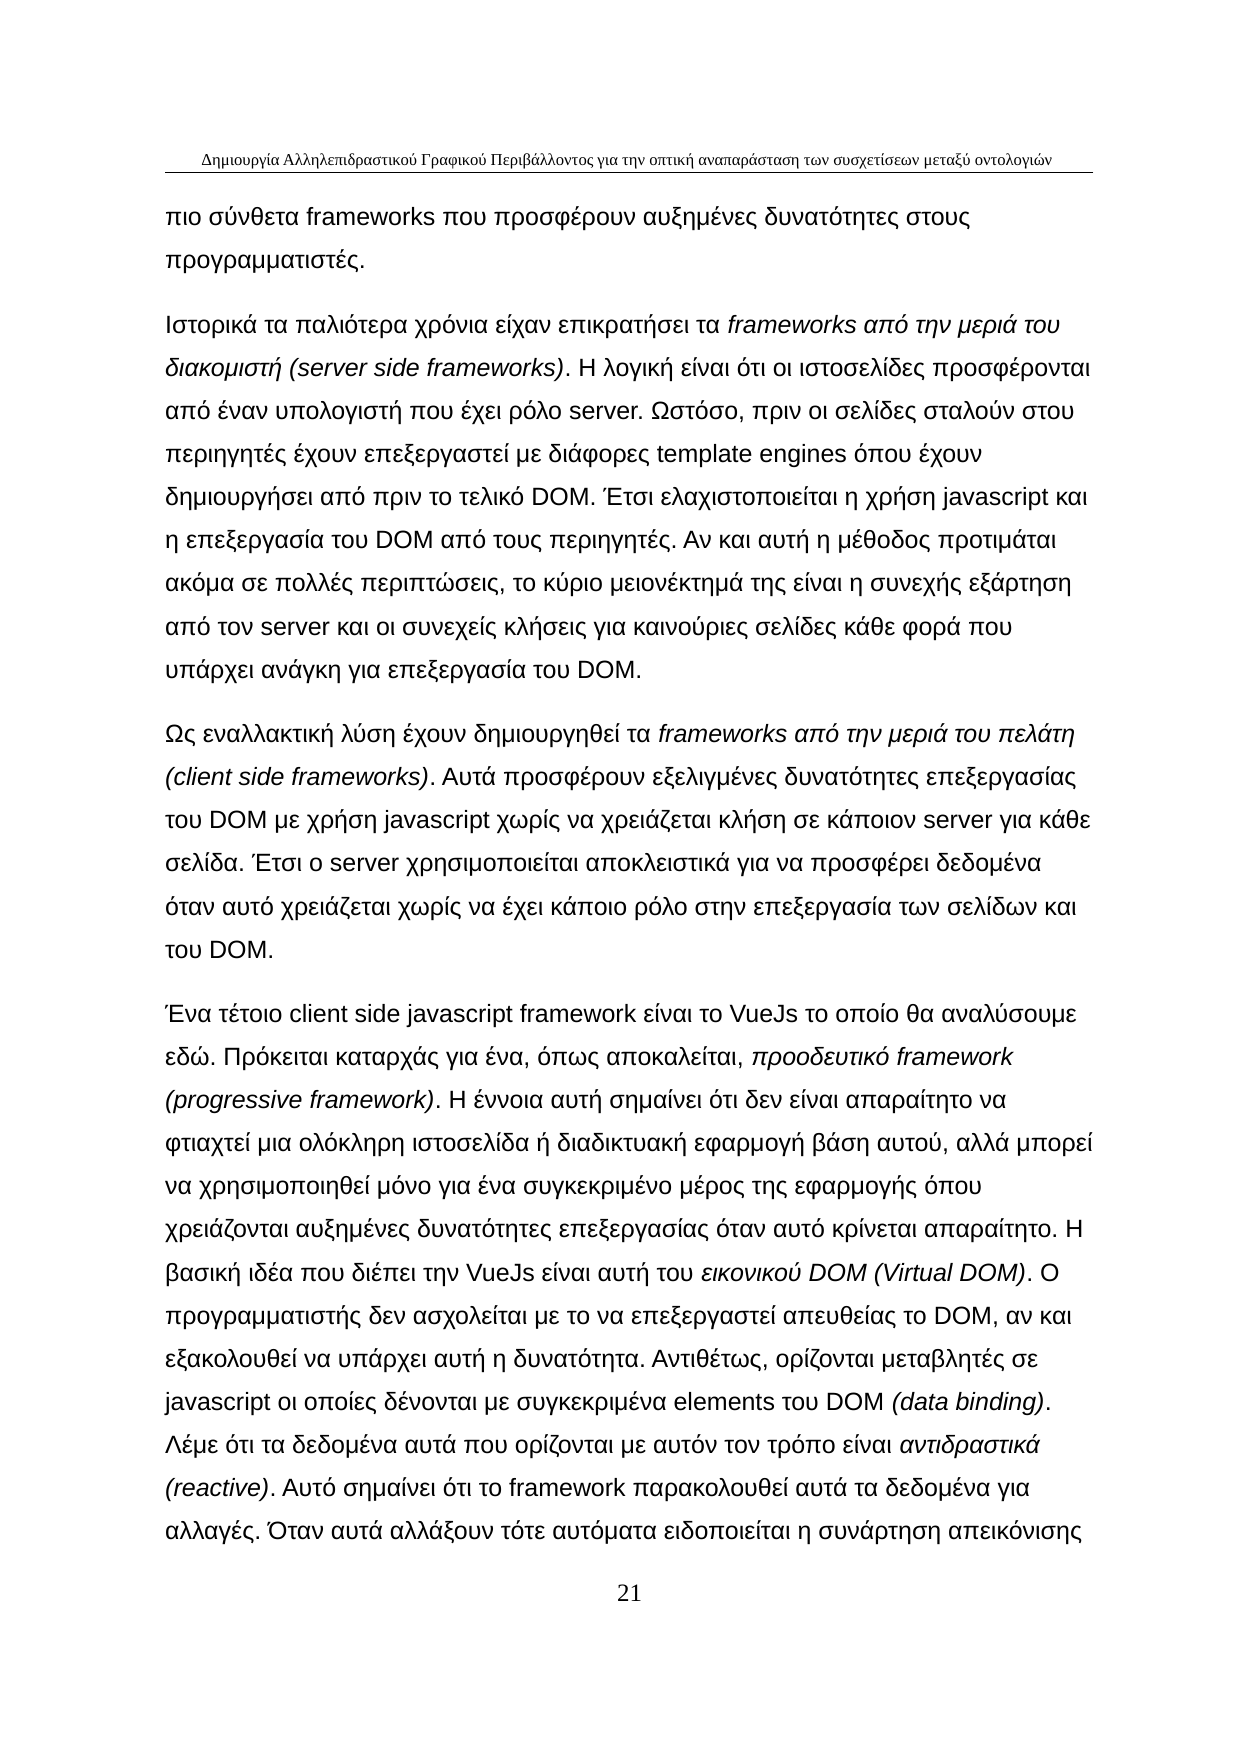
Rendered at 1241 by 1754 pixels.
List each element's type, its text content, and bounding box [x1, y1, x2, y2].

text πιο σύνθετα frameworks που προσφέρουν αυξημένες δυνατότητες στους προγραμματιστές. [165, 202, 1093, 274]
text Ένα τέτοιο client side javascript framework είναι το VueJs το οποίο θα αναλύσουμε εδώ. Πρόκειται καταρχάς για ένα, όπως αποκαλείται, προοδευτικό framework (progressive framework). Η έννοια αυτή σημαίνει ότι δεν είναι απαραίτητο να φτιαχτεί μια ολόκληρη ιστοσελίδα ή διαδικτυακή εφαρμογή βάση αυτού, αλλά μπορεί να χρησιμοποιηθεί μόνο για ένα συγκεκριμένο μέρος της εφαρμογής όπου χρειάζονται αυξημένες δυνατότητες επεξεργασίας όταν αυτό κρίνεται απαραίτητο. Η βασική ιδέα που διέπει την VueJs είναι αυτή του εικονικού DOM (Virtual DOM). Ο προγραμματιστής δεν ασχολείται με το να επεξεργαστεί απευθείας το DOM, αν και εξακολουθεί να υπάρχει αυτή η δυνατότητα. Αντιθέτως, ορίζονται μεταβλητές σε javascript οι οποίες δένονται με συγκεκριμένα elements του DOM (data binding). Λέμε ότι τα δεδομένα αυτά που ορίζονται με αυτόν τον τρόπο είναι αντιδραστικά (reactive). Αυτό σημαίνει ότι το framework παρακολουθεί αυτά τα δεδομένα για αλλαγές. Όταν αυτά αλλάξουν τότε αυτόματα ειδοποιείται η συνάρτηση απεικόνισης [165, 999, 1093, 1545]
text Ως εναλλακτική λύση έχουν δημιουργηθεί τα frameworks από την μεριά του πελάτη (client side frameworks). Αυτά προσφέρουν εξελιγμένες δυνατότητες επεξεργασίας του DOM με χρήση javascript χωρίς να χρειάζεται κλήση σε κάποιον server για κάθε σελίδα. Έτσι ο server χρησιμοποιείται αποκλειστικά για να προσφέρει δεδομένα όταν αυτό χρειάζεται χωρίς να έχει κάποιο ρόλο στην επεξεργασία των σελίδων και του DOM. [165, 719, 1093, 963]
text Ιστορικά τα παλιότερα χρόνια είχαν επικρατήσει τα frameworks από την μεριά του διακομιστή (server side frameworks). Η λογική είναι ότι οι ιστοσελίδες προσφέρονται από έναν υπολογιστή που έχει ρόλο server. Ωστόσο, πριν οι σελίδες σταλούν στου περιηγητές έχουν επεξεργαστεί με διάφορες template engines όπου έχουν δημιουργήσει από πριν το τελικό DOM. Έτσι ελαχιστοποιείται η χρήση javascript και η επεξεργασία του DOM από τους περιηγητές. Αν και αυτή η μέθοδος προτιμάται ακόμα σε πολλές περιπτώσεις, το κύριο μειονέκτημά της είναι η συνεχής εξάρτηση από τον server και οι συνεχείς κλήσεις για καινούριες σελίδες κάθε φορά που υπάρχει ανάγκη για επεξεργασία του DOM. [165, 310, 1093, 683]
